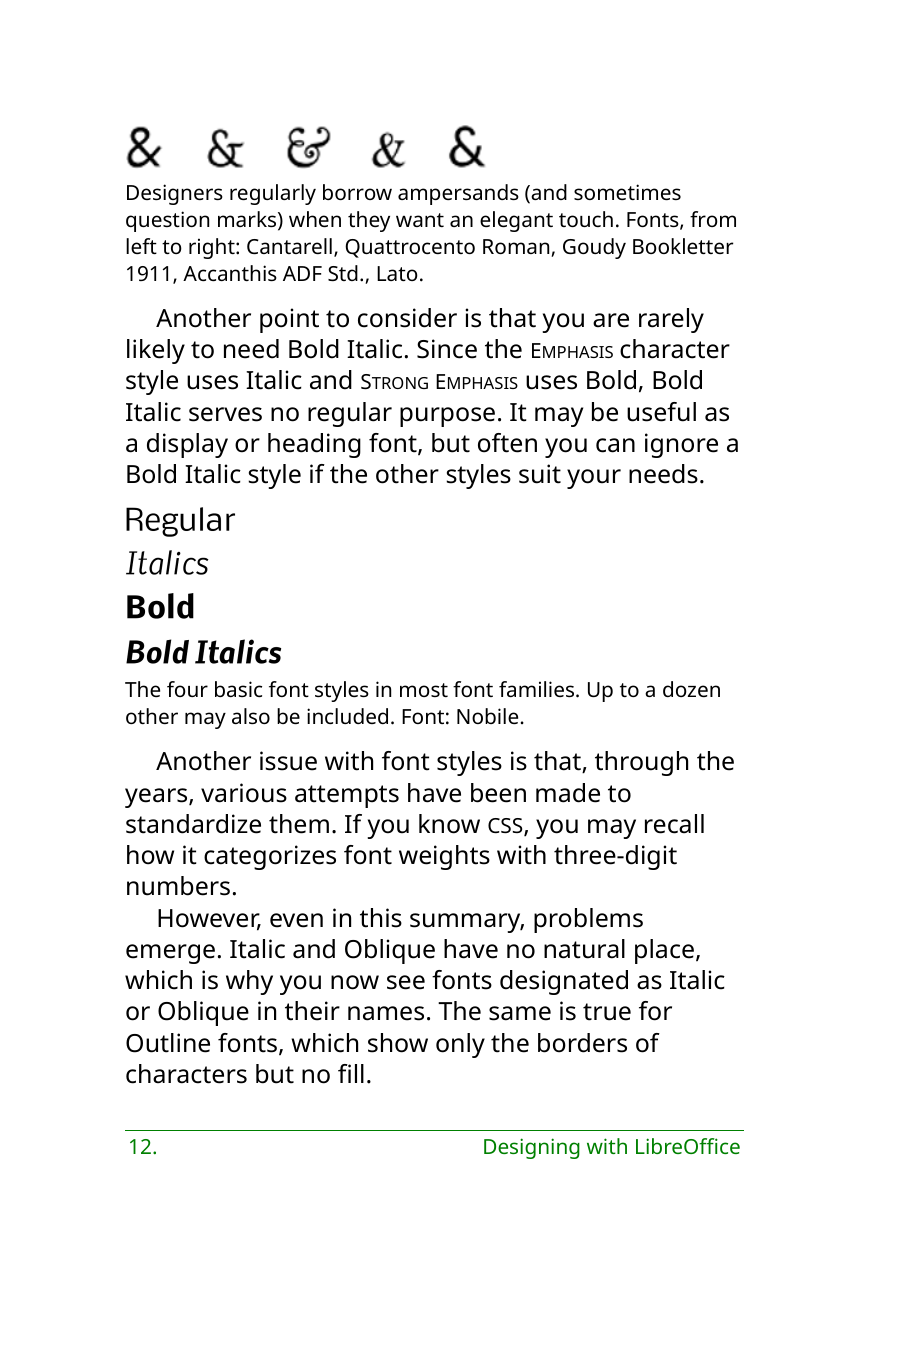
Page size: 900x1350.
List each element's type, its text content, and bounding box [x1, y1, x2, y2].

picture [125, 125, 488, 169]
table_cell The four basic font styles in most font families. Up to a dozen other may also be included. Font: Nobile. [125, 668, 744, 730]
picture [125, 505, 282, 666]
text Another issue with font styles is that, through the years, various attempts have been made to standardize them. If you know CSS, you may recall how it categorizes font weights with three-digit numbers. [125, 746, 744, 902]
table_header [488, 125, 744, 168]
text However, even in this summary, problems emerge. Italic and Oblique have no natural place, which is why you now see fonts designated as Italic or Oblique in their names. The same is true for Outline fonts, which show only the borders of characters but no fill. [125, 902, 744, 1089]
text Another point to consider is that you are rarely likely to need Bold Italic. Since the Emphasis character style uses Italic and Strong Emphasis uses Bold, Bold Italic serves no regular purpose. It may be useful as a display or heading font, but often you can ignore a Bold Italic style if the other styles suit your needs. [125, 302, 744, 490]
table_header [125, 506, 744, 668]
table_cell Designers regularly borrow ampersands (and sometimes question marks) when they want an elegant touch. Fonts, from left to right: Cantarell, Quattrocento Roman, Goudy Bookletter 1911, Accanthis ADF Std., Lato. [125, 171, 744, 287]
